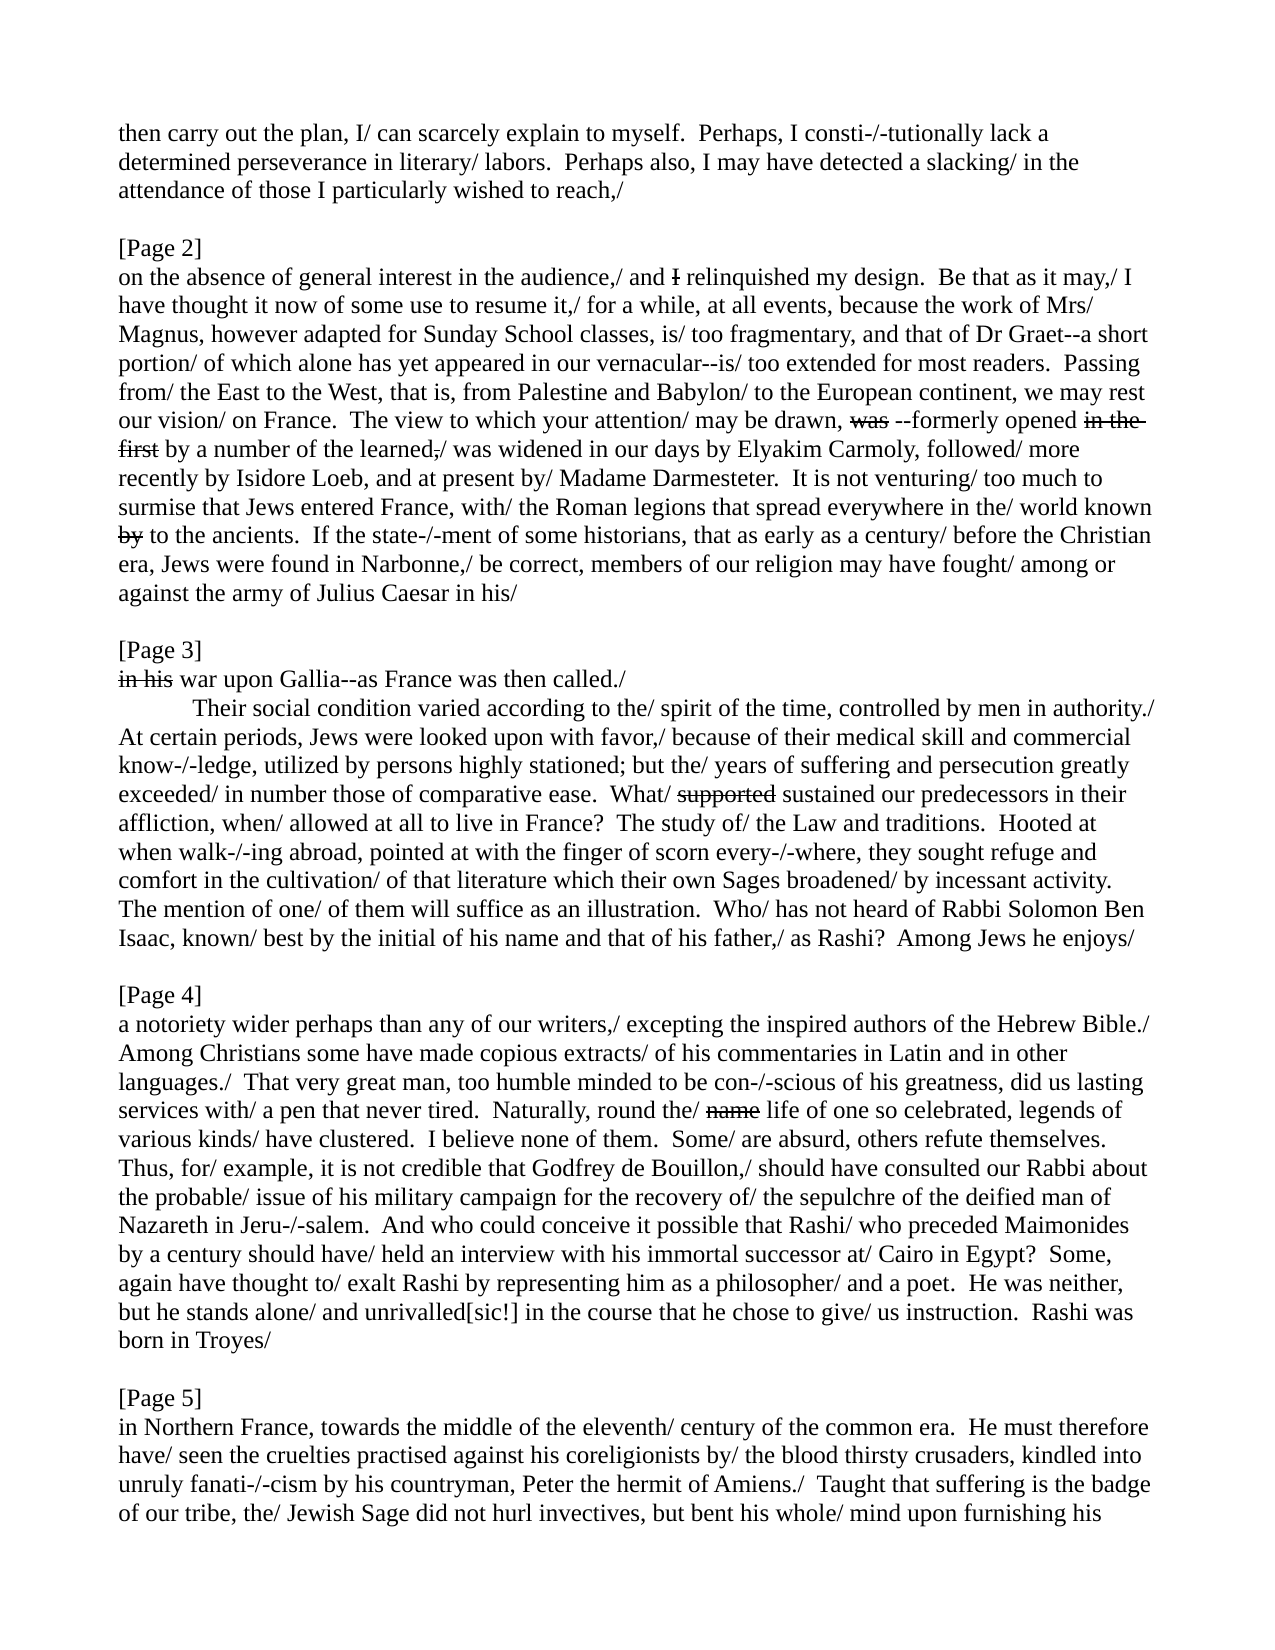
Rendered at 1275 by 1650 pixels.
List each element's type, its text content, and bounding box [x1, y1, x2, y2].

text [Page 4] [118, 981, 1157, 1009]
text a notoriety wider perhaps than any of our writers,/ excepting the inspired authors of the Hebrew Bible./ Among Christians some have made copious extracts/ of his commentaries in Latin and in other languages./ That very great man, too humble minded to be con-/-scious of his greatness, did us lasting services with/ a pen that never tired. Naturally, round the/ name life of one so celebrated, legends of various kinds/ have clustered. I believe none of them. Some/ are absurd, others refute themselves. Thus, for/ example, it is not credible that Godfrey de Bouillon,/ should have consulted our Rabbi about the probable/ issue of his military campaign for the recovery of/ the sepulchre of the deified man of Nazareth in Jeru-/-salem. And who could conceive it possible that Rashi/ who preceded Maimonides by a century should have/ held an interview with his immortal successor at/ Cairo in Egypt? Some, again have thought to/ exalt Rashi by representing him as a philosopher/ and a poet. He was neither, but he stands alone/ and unrivalled[sic!] in the course that he chose to give/ us instruction. Rashi was born in Troyes/ [118, 1009, 1157, 1354]
text [Page 2] on the absence of general interest in the audience,/ and I relinquished my design. Be that as it may,/ I have thought it now of some use to resume it,/ for a while, at all events, because the work of Mrs/ Magnus, however adapted for Sunday School classes, is/ too fragmentary, and that of Dr Graet--a short portion/ of which alone has yet appeared in our vernacular--is/ too extended for most readers. Passing from/ the East to the West, that is, from Palestine and Babylon/ to the European continent, we may rest our vision/ on France. The view to which your attention/ may be drawn, was --formerly opened in the first by a number of the learned,/ was widened in our days by Elyakim Carmoly, followed/ more recently by Isidore Loeb, and at present by/ Madame Darmesteter. It is not venturing/ too much to surmise that Jews entered France, with/ the Roman legions that spread everywhere in the/ world known by to the ancients. If the state-/-ment of some historians, that as early as a century/ before the Christian era, Jews were found in Narbonne,/ be correct, members of our religion may have fought/ among or against the army of Julius Caesar in his/ [118, 233, 1157, 607]
text [Page 5] [118, 1383, 1157, 1412]
text in Northern France, towards the middle of the eleventh/ century of the common era. He must therefore have/ seen the cruelties practised against his coreligionists by/ the blood thirsty crusaders, kindled into unruly fanati-/-cism by his countryman, Peter the hermit of Amiens./ Taught that suffering is the badge of our tribe, the/ Jewish Sage did not hurl invectives, but bent his whole/ mind upon furnishing his [118, 1412, 1157, 1527]
text [Page 3] [118, 636, 1157, 664]
text in his war upon Gallia--as France was then called./ [118, 664, 1157, 693]
text then carry out the plan, I/ can scarcely explain to myself. Perhaps, I consti-/-tutionally lack a determined perseverance in literary/ labors. Perhaps also, I may have detected a slacking/ in the attendance of those I particularly wished to reach,/ [118, 118, 1157, 204]
text Their social condition varied according to the/ spirit of the time, controlled by men in authority./ At certain periods, Jews were looked upon with favor,/ because of their medical skill and commercial know-/-ledge, utilized by persons highly stationed; but the/ years of suffering and persecution greatly exceeded/ in number those of comparative ease. What/ supported sustained our predecessors in their affliction, when/ allowed at all to live in France? The study of/ the Law and traditions. Hooted at when walk-/-ing abroad, pointed at with the finger of scorn every-/-where, they sought refuge and comfort in the cultivation/ of that literature which their own Sages broadened/ by incessant activity. The mention of one/ of them will suffice as an illustration. Who/ has not heard of Rabbi Solomon Ben Isaac, known/ best by the initial of his name and that of his father,/ as Rashi? Among Jews he enjoys/ [118, 693, 1157, 952]
